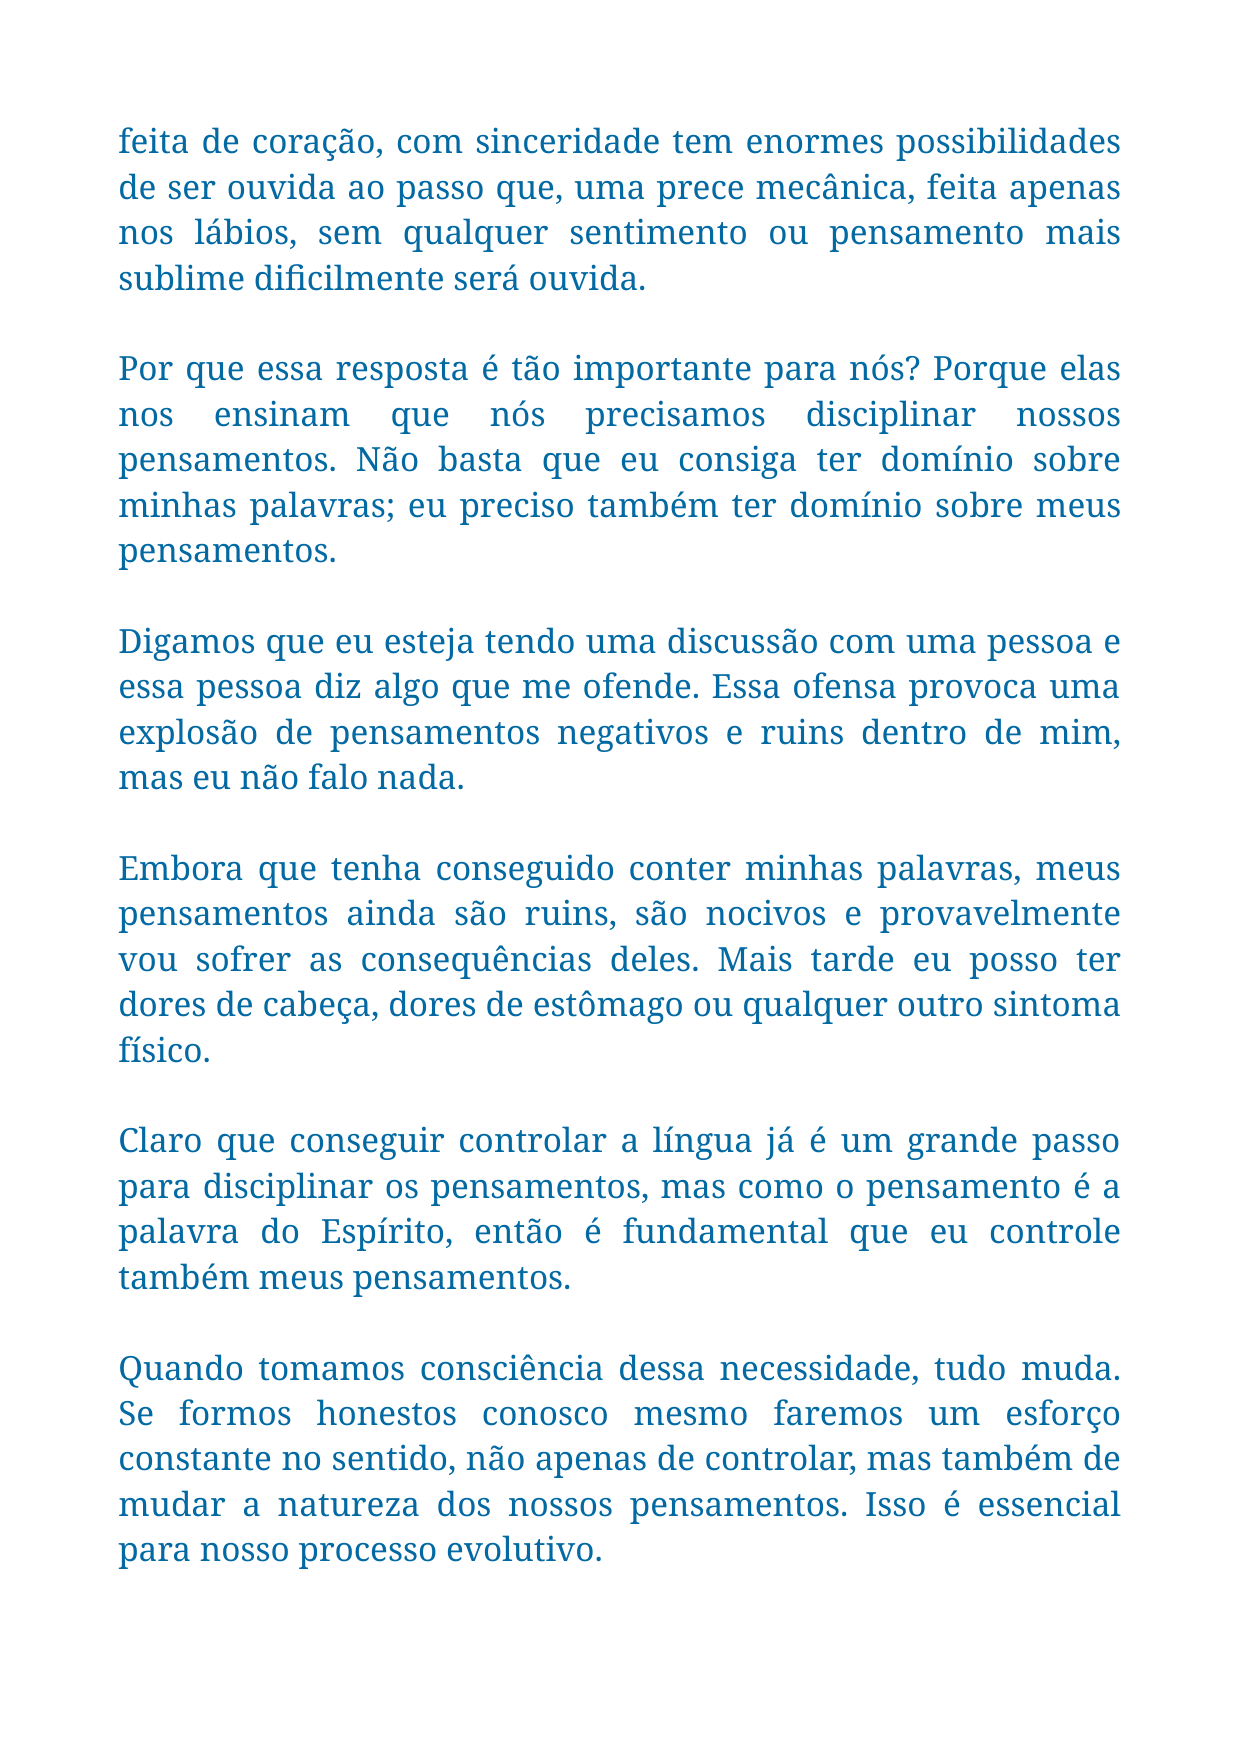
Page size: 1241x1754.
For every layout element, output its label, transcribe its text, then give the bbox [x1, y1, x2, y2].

text Embora que tenha conseguido conter minhas palavras, meus pensamentos ainda são ruins, são nocivos e provavelmente vou sofrer as consequências deles. Mais tarde eu posso ter dores de cabeça, dores de estômago ou qualquer outro sintoma físico. [118, 845, 1122, 1072]
text Por que essa resposta é tão importante para nós? Porque elas nos ensinam que nós precisamos disciplinar nossos pensamentos. Não basta que eu consiga ter domínio sobre minhas palavras; eu preciso também ter domínio sobre meus pensamentos. [118, 345, 1122, 572]
text Quando tomamos consciência dessa necessidade, tudo muda. Se formos honestos conosco mesmo faremos um esforço constante no sentido, não apenas de controlar, mas também de mudar a natureza dos nossos pensamentos. Isso é essencial para nosso processo evolutivo. [118, 1344, 1122, 1571]
text Digamos que eu esteja tendo uma discussão com uma pessoa e essa pessoa diz algo que me ofende. Essa ofensa provoca uma explosão de pensamentos negativos e ruins dentro de mim, mas eu não falo nada. [118, 618, 1122, 799]
text feita de coração, com sinceridade tem enormes possibilidades de ser ouvida ao passo que, uma prece mecânica, feita apenas nos lábios, sem qualquer sentimento ou pensamento mais sublime dificilmente será ouvida. [118, 118, 1122, 300]
text Claro que conseguir controlar a língua já é um grande passo para disciplinar os pensamentos, mas como o pensamento é a palavra do Espírito, então é fundamental que eu controle também meus pensamentos. [118, 1117, 1122, 1299]
